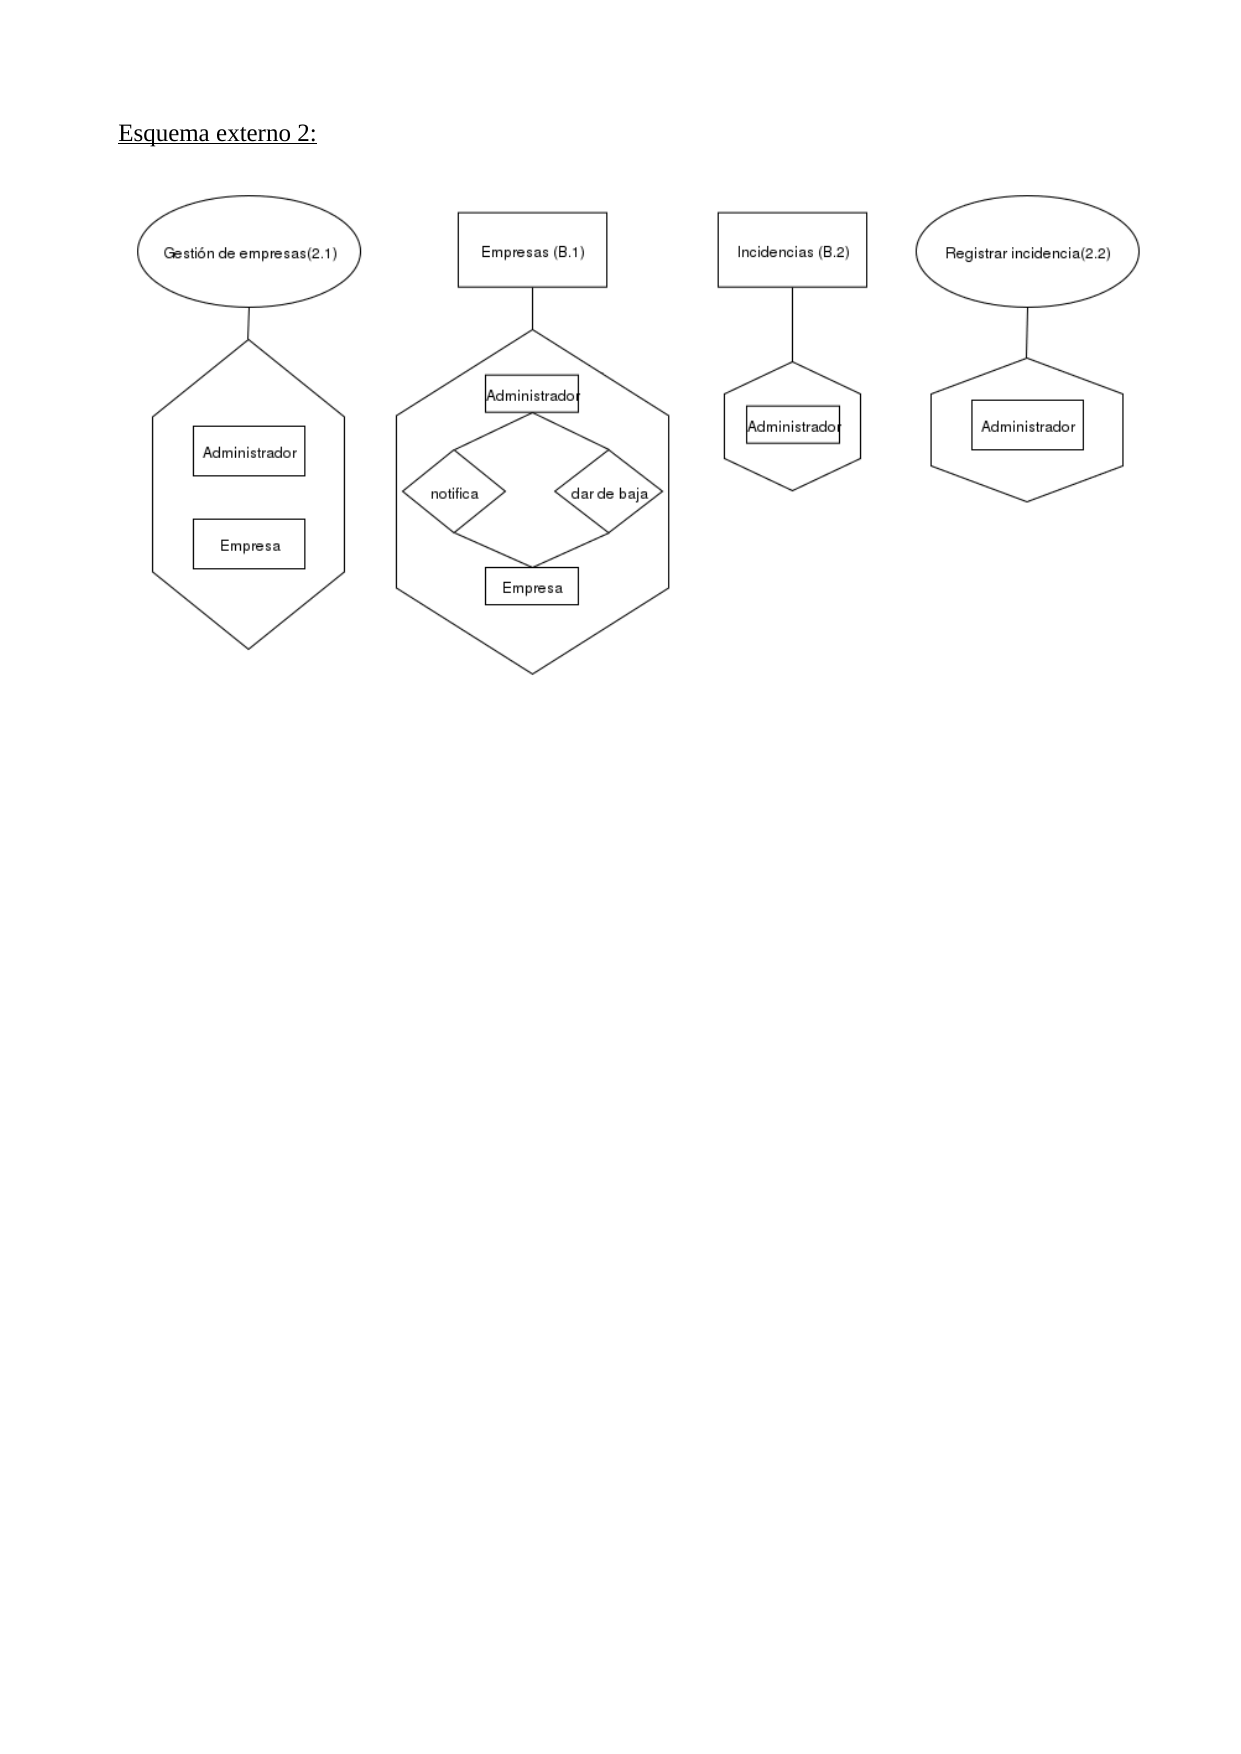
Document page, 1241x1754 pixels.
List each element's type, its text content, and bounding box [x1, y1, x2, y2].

picture [136, 194, 1141, 686]
text Esquema externo 2: [118, 118, 1122, 147]
